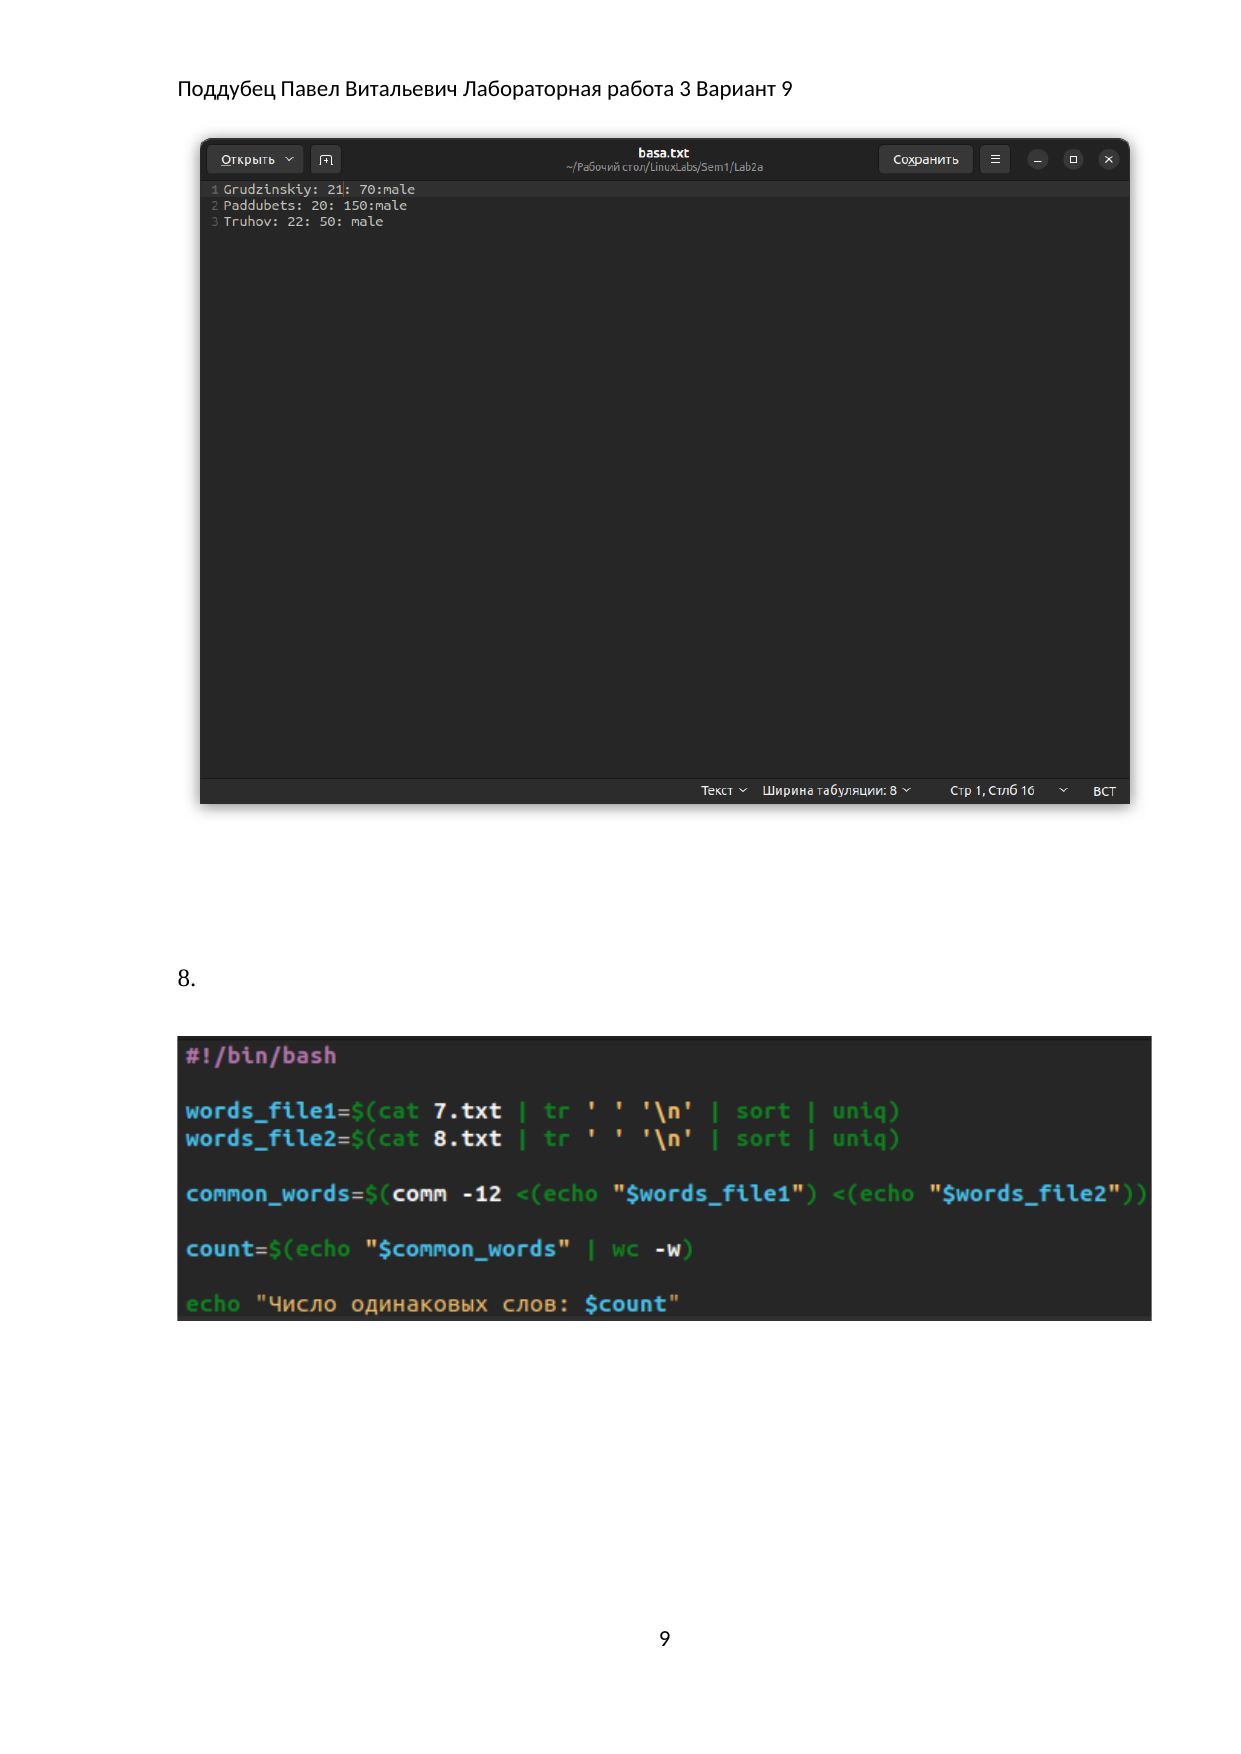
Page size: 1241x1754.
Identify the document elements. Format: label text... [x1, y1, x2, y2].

picture [177, 118, 1152, 828]
text 8. [177, 963, 1152, 992]
picture [177, 1036, 1152, 1321]
